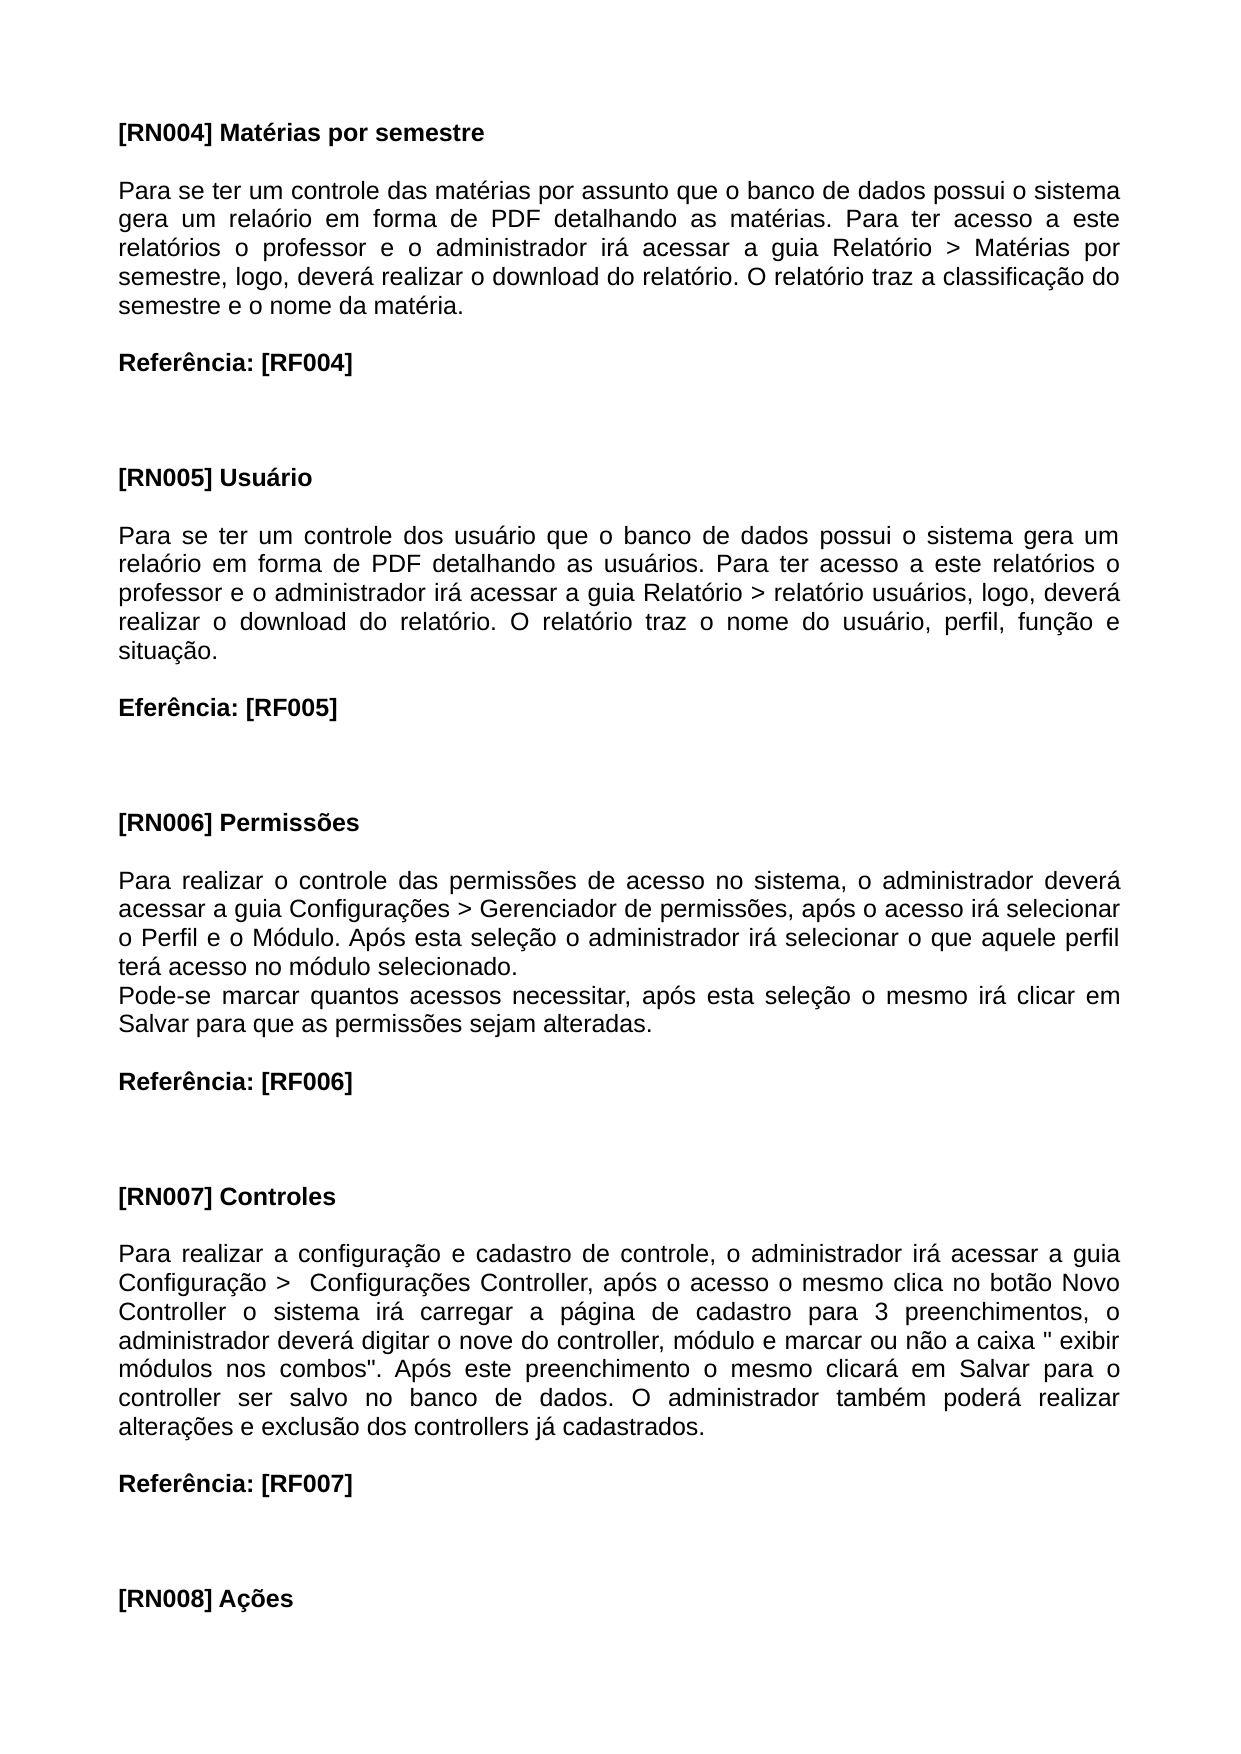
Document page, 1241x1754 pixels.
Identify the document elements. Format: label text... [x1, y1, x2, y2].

text Eferência: [RF005] [118, 693, 1122, 722]
text [RN008] Ações [118, 1584, 1122, 1613]
text [RN004] Matérias por semestre [118, 118, 1122, 147]
text [RN007] Controles [118, 1182, 1122, 1211]
text Para realizar o controle das permissões de acesso no sistema, o administrador deverá acessar a guia Configurações > Gerenciador de permissões, após o acesso irá selecionar o Perfil e o Módulo. Após esta seleção o administrador irá selecionar o que aquele perfil terá acesso no módulo selecionado. [118, 866, 1122, 981]
text Para realizar a configuração e cadastro de controle, o administrador irá acessar a guia Configuração > Configurações Controller, após o acesso o mesmo clica no botão Novo Controller o sistema irá carregar a página de cadastro para 3 preenchimentos, o administrador deverá digitar o nove do controller, módulo e marcar ou não a caixa " exibir módulos nos combos". Após este preenchimento o mesmo clicará em Salvar para o controller ser salvo no banco de dados. O administrador também poderá realizar alterações e exclusão dos controllers já cadastrados. [118, 1239, 1122, 1441]
text Para se ter um controle das matérias por assunto que o banco de dados possui o sistema gera um relaório em forma de PDF detalhando as matérias. Para ter acesso a este relatórios o professor e o administrador irá acessar a guia Relatório > Matérias por semestre, logo, deverá realizar o download do relatório. O relatório traz a classificação do semestre e o nome da matéria. [118, 176, 1122, 319]
text Referência: [RF004] [118, 348, 1122, 377]
text Referência: [RF006] [118, 1067, 1122, 1096]
text Pode-se marcar quantos acessos necessitar, após esta seleção o mesmo irá clicar em Salvar para que as permissões sejam alteradas. [118, 981, 1122, 1038]
text Referência: [RF007] [118, 1469, 1122, 1498]
text Para se ter um controle dos usuário que o banco de dados possui o sistema gera um relaório em forma de PDF detalhando as usuários. Para ter acesso a este relatórios o professor e o administrador irá acessar a guia Relatório > relatório usuários, logo, deverá realizar o download do relatório. O relatório traz o nome do usuário, perfil, função e situação. [118, 521, 1122, 664]
text [RN005] Usuário [118, 463, 1122, 492]
text [RN006] Permissões [118, 808, 1122, 837]
